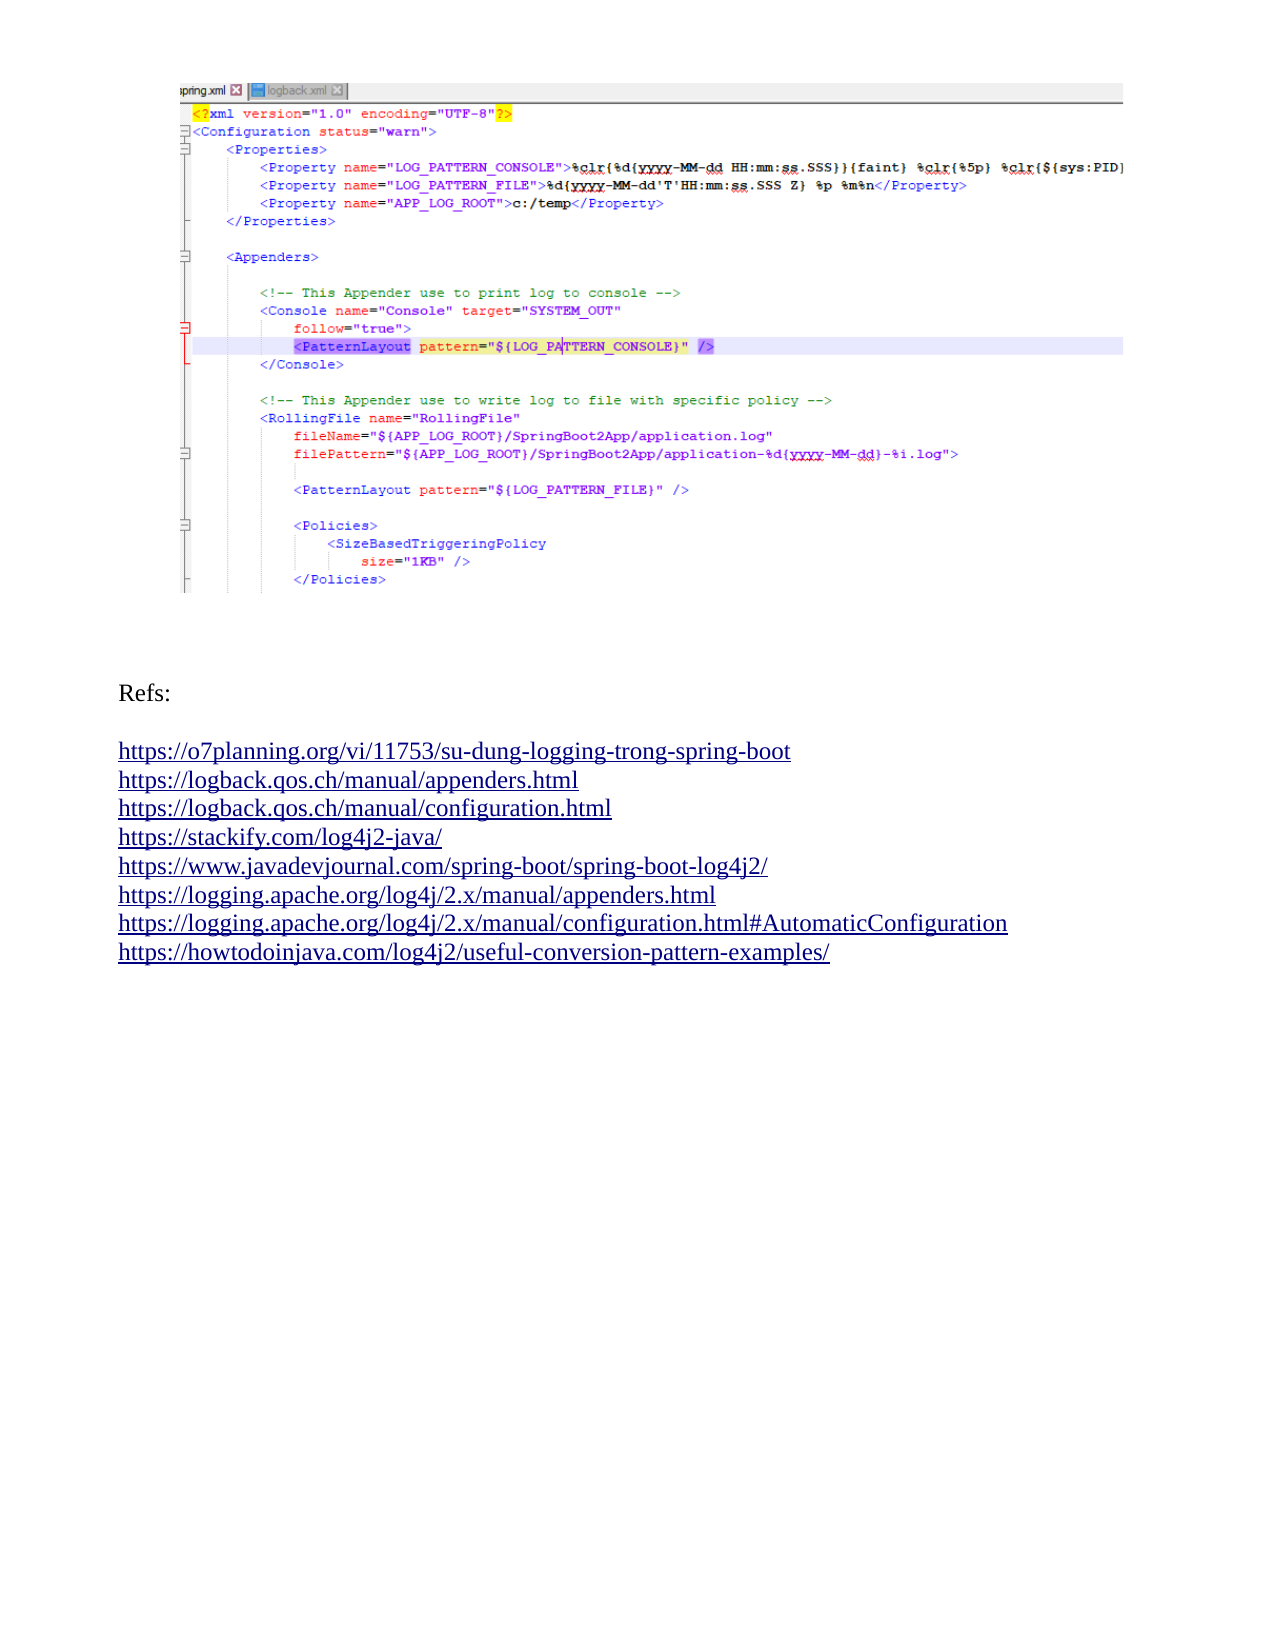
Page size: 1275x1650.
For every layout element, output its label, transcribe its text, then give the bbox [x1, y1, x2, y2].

text https://howtodoinjava.com/log4j2/useful-conversion-pattern-examples/ [118, 937, 1157, 966]
text https://logback.qos.ch/manual/configuration.html [118, 793, 1157, 822]
text https://logging.apache.org/log4j/2.x/manual/appenders.html [118, 880, 1157, 908]
picture [180, 83, 1124, 593]
text https://o7planning.org/vi/11753/su-dung-logging-trong-spring-boot [118, 736, 1157, 765]
text https://stackify.com/log4j2-java/ [118, 822, 1157, 851]
text Refs: [118, 678, 1157, 707]
text https://www.javadevjournal.com/spring-boot/spring-boot-log4j2/ [118, 851, 1157, 880]
text https://logback.qos.ch/manual/appenders.html [118, 765, 1157, 793]
text https://logging.apache.org/log4j/2.x/manual/configuration.html#AutomaticConfiguration [118, 908, 1157, 937]
